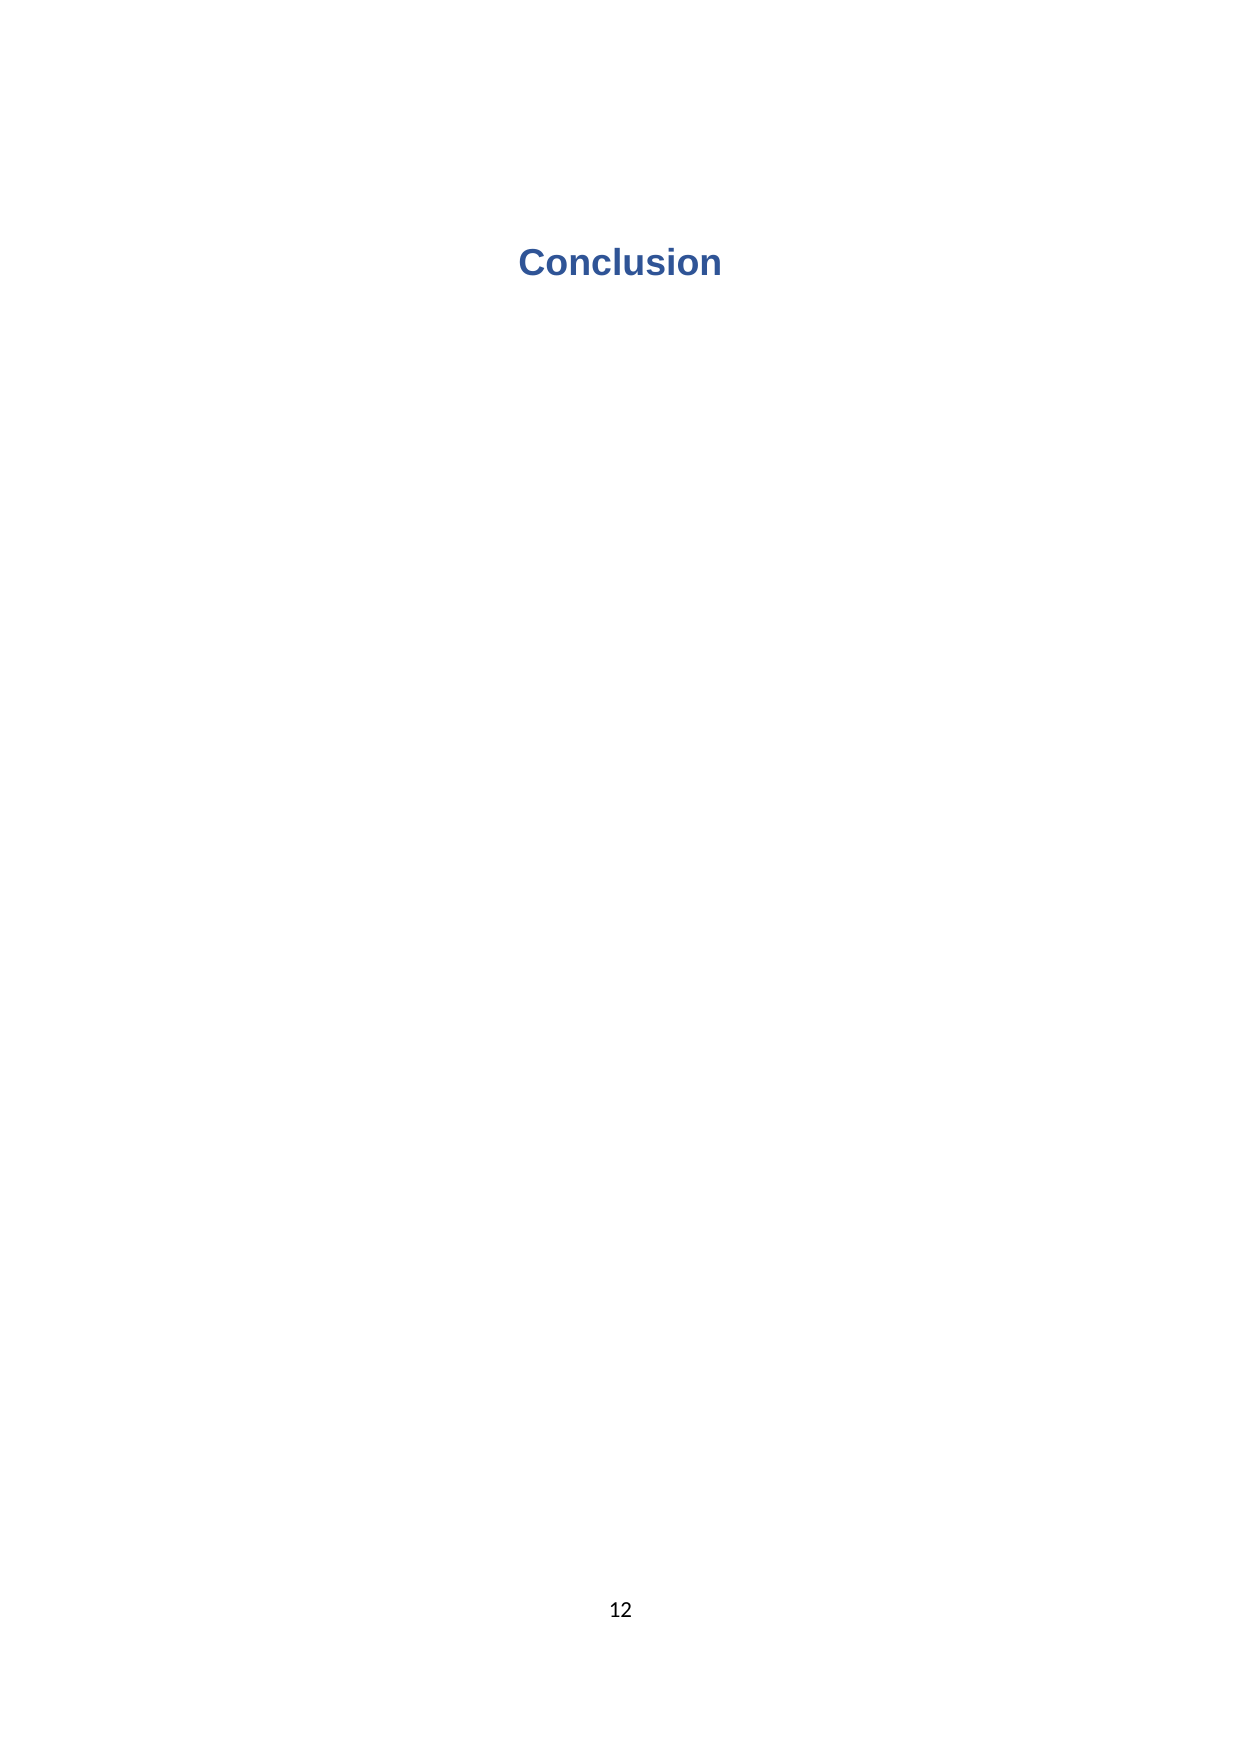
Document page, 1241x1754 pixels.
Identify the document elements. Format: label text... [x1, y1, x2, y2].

subtitle Conclusion [150, 201, 1090, 284]
